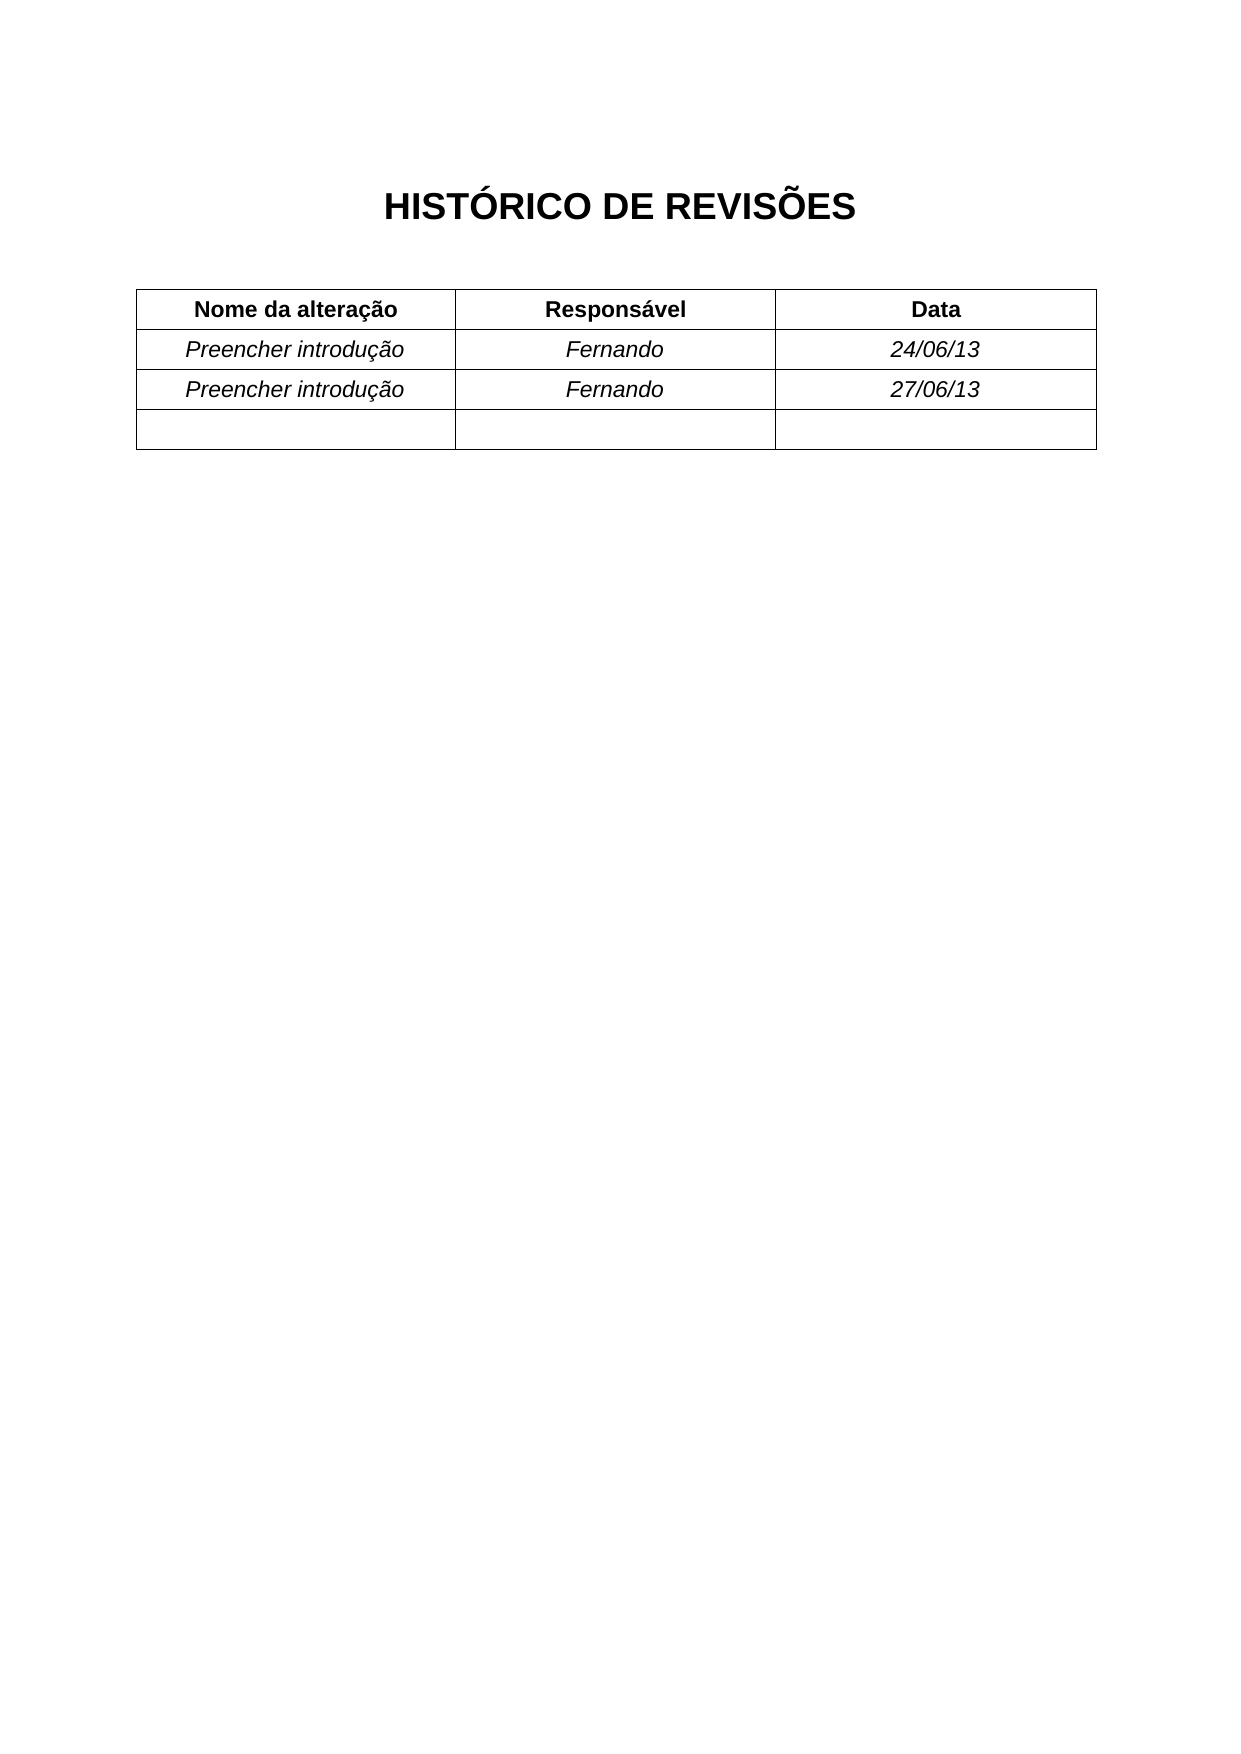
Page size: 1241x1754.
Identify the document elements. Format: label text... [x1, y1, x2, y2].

table_cell [776, 410, 1096, 449]
table_cell [137, 410, 455, 449]
table_cell Preencher introdução [137, 330, 455, 369]
table_cell 24/06/13 [776, 330, 1096, 369]
table_header Nome da alteração [137, 290, 455, 329]
text HISTÓRICO DE REVISÕES [148, 184, 1092, 227]
table_header Responsável [456, 290, 775, 329]
table_cell Preencher introdução [137, 370, 455, 409]
table_cell Fernando [456, 330, 775, 369]
table_cell Fernando [456, 370, 775, 409]
table_cell 27/06/13 [776, 370, 1096, 409]
table_cell [456, 410, 775, 449]
table_header Data [776, 290, 1096, 329]
